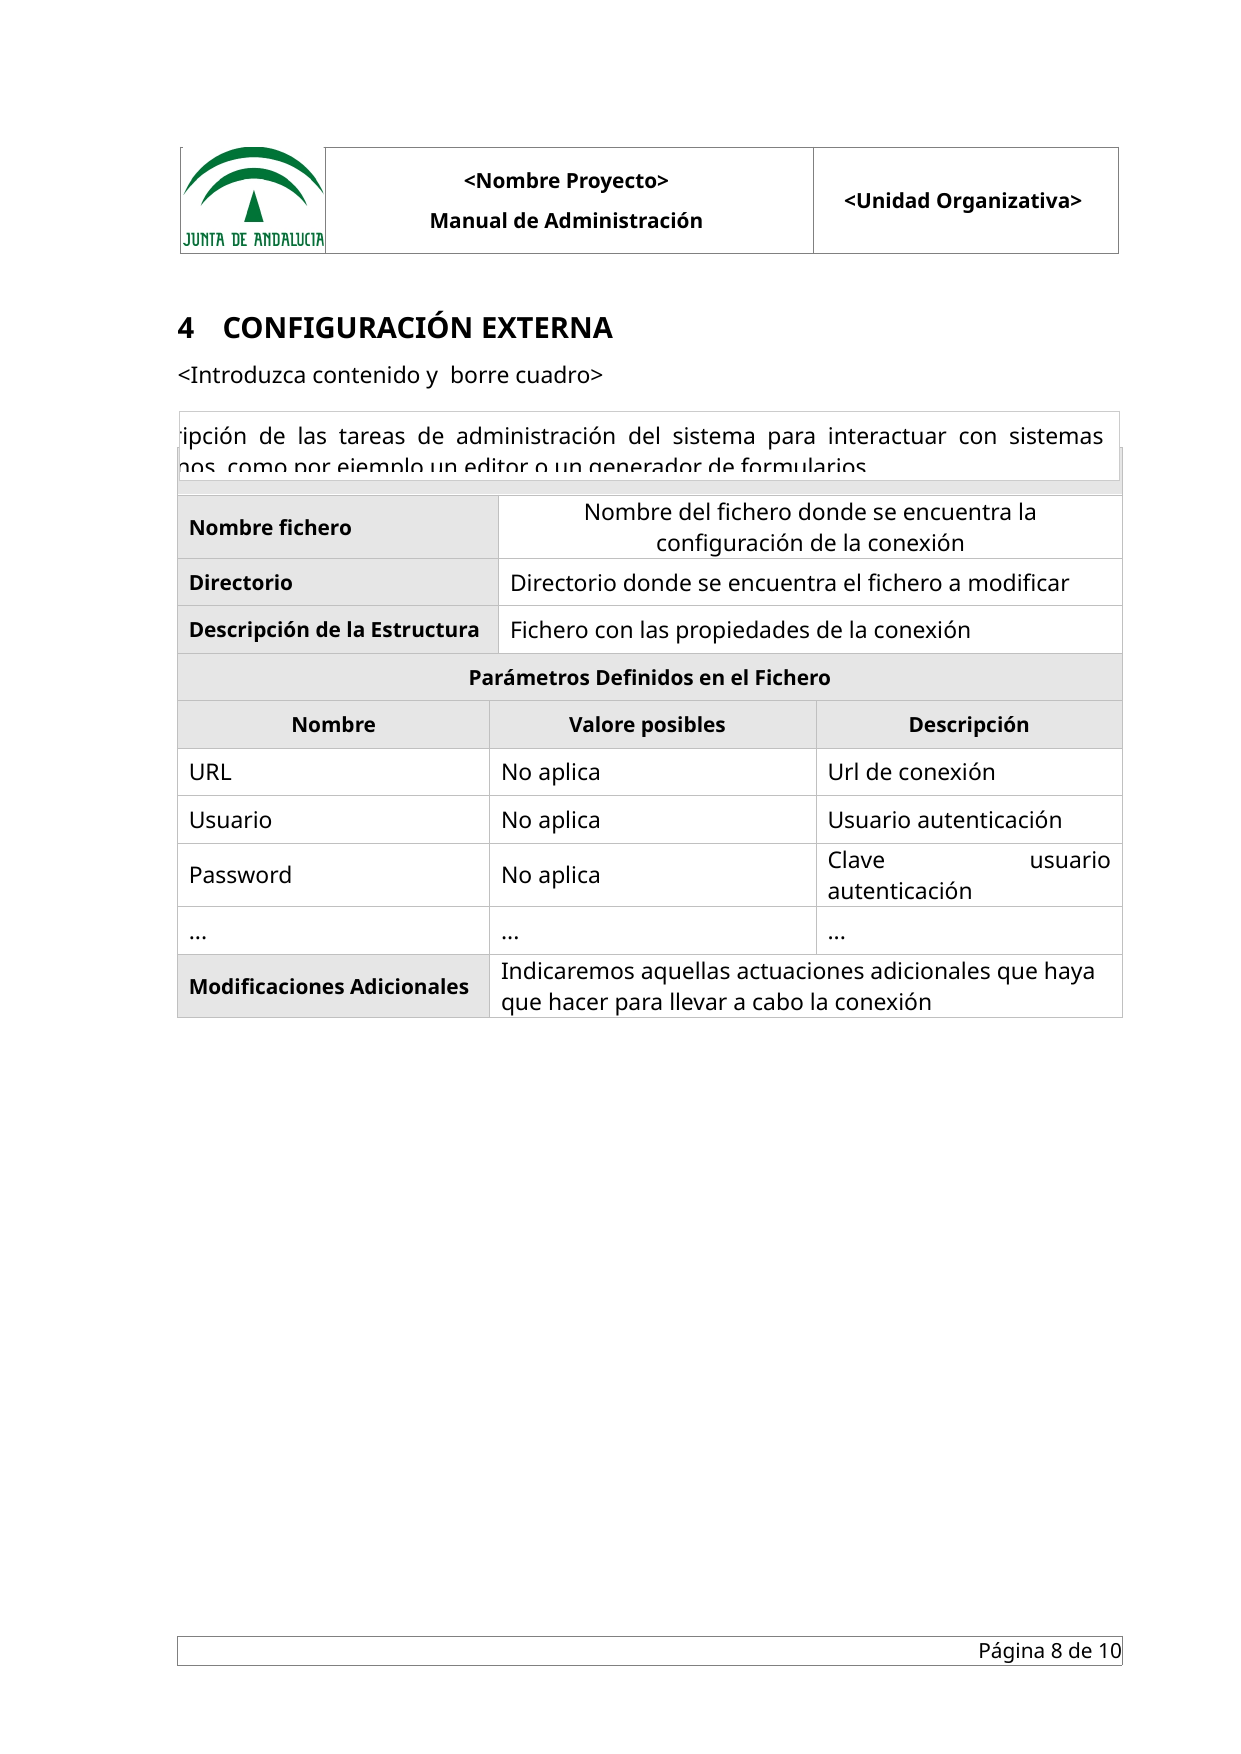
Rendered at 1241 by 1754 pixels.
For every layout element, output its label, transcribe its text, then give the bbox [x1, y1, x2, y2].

table_cell Nombre fichero [178, 496, 498, 558]
table_cell Indicaremos aquellas actuaciones adicionales que haya que hacer para llevar a cabo la conexión [490, 955, 1122, 1017]
text <Introduzca contenido y borre cuadro> [177, 359, 1122, 390]
table_cell Directorio donde se encuentra el fichero a modificar [499, 559, 1122, 605]
table_cell Url de conexión [817, 749, 1122, 795]
table_cell Parámetros Definidos en el Fichero [178, 654, 1122, 700]
text Descripción de las tareas de administración del sistema para interactuar con sistemas externos, como por ejemplo un editor o un generador de formularios. [180, 420, 1104, 472]
table_cell Fichero con las propiedades de la conexión [499, 606, 1122, 653]
table_cell Nombre [178, 701, 489, 748]
table_cell Nombre del fichero donde se encuentra la configuración de la conexión [499, 496, 1122, 558]
table_cell Clave usuario autenticación [817, 844, 1122, 906]
table_cell No aplica [490, 749, 816, 795]
table_cell ... [817, 907, 1122, 954]
table_cell URL [178, 749, 489, 795]
table_cell ... [178, 907, 489, 954]
table_cell Descripción de la Estructura [178, 606, 498, 653]
table_cell ... [490, 907, 816, 954]
subtitle CONFIGURACIÓN EXTERNA [177, 307, 1122, 347]
table_cell Password [178, 844, 489, 906]
table_cell Descripción [817, 701, 1122, 748]
table_cell No aplica [490, 844, 816, 906]
table_cell Directorio [178, 559, 498, 605]
table_cell Modificaciones Adicionales [178, 955, 489, 1017]
table_cell Usuario autenticación [817, 796, 1122, 843]
table_cell Usuario [178, 796, 489, 843]
table_cell No aplica [490, 796, 816, 843]
table_header Sistema Externo [178, 448, 1122, 494]
table_cell Valore posibles [490, 701, 816, 748]
